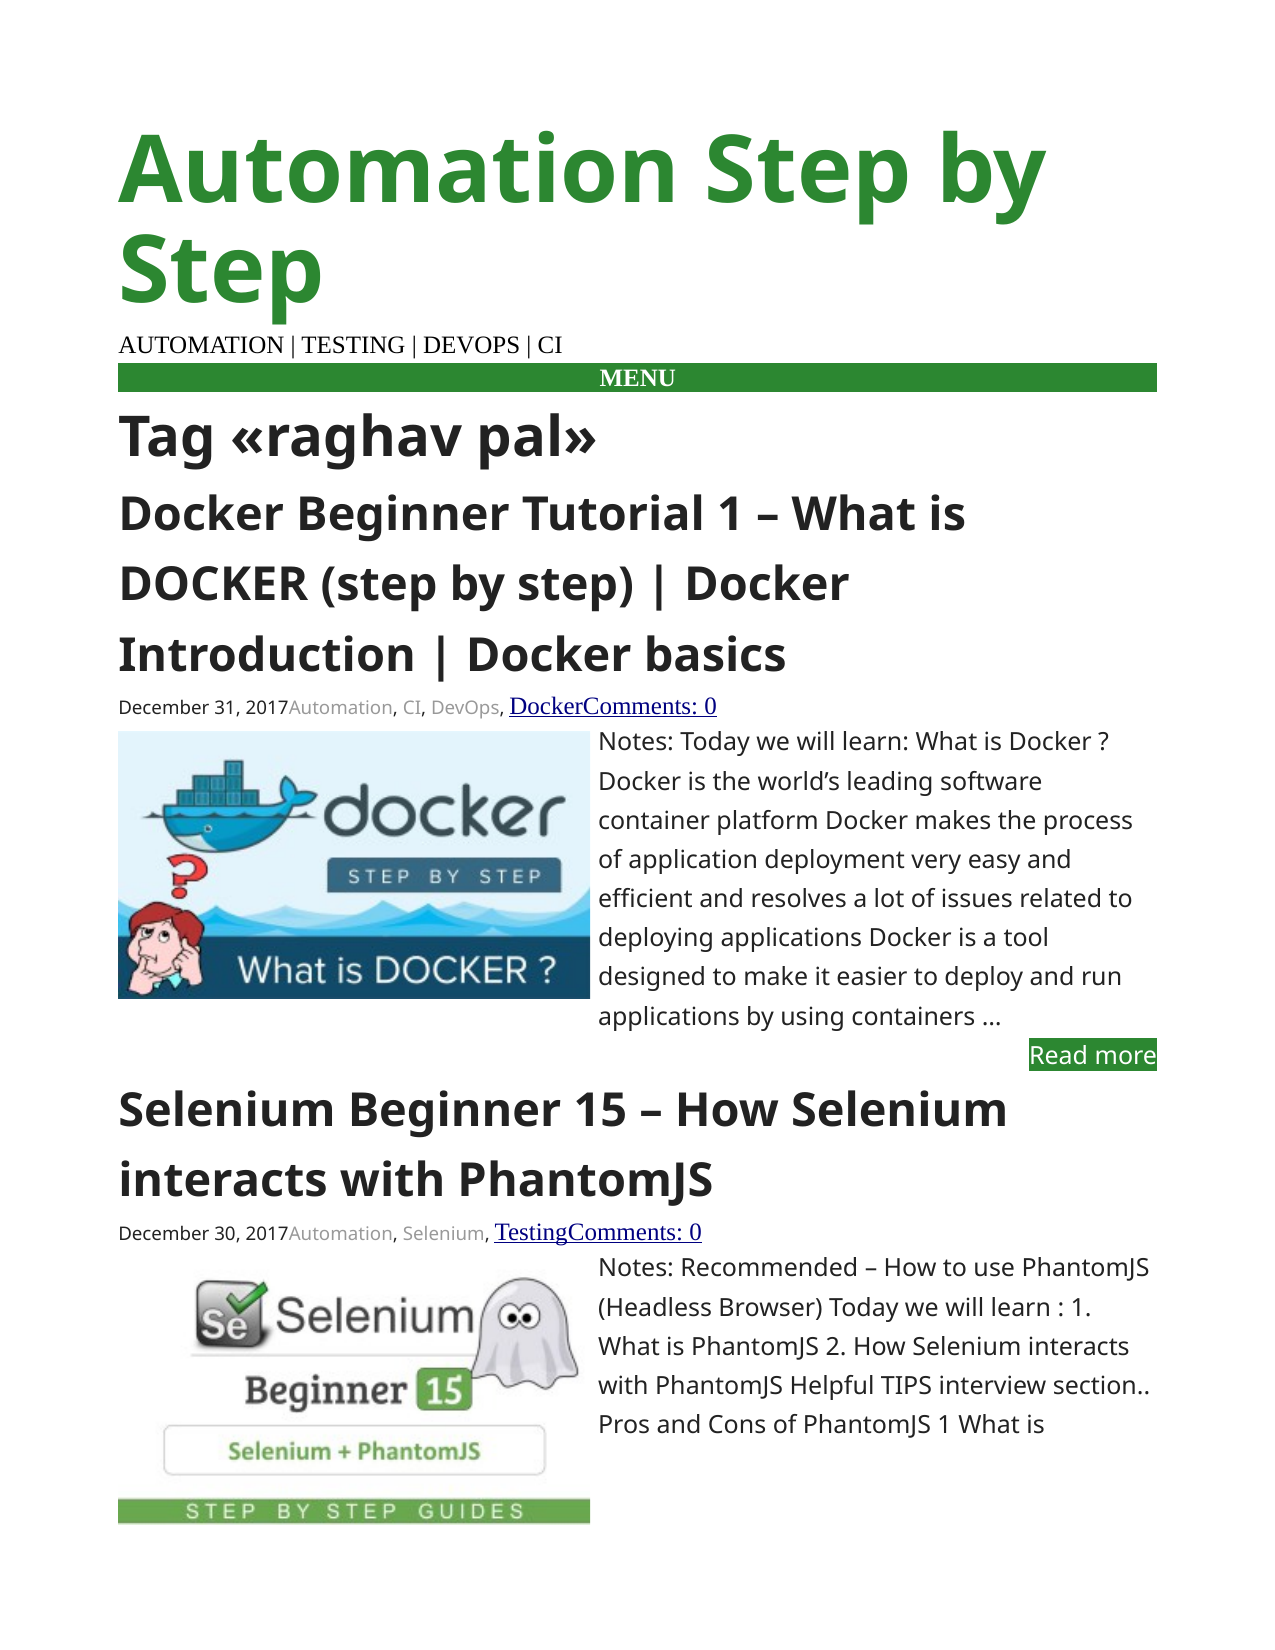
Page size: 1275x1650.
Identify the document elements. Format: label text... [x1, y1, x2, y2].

subtitle Docker Beginner Tutorial 1 – What is DOCKER (step by step) | Docker Introduction | Docker basics [118, 480, 1157, 685]
text December 30, 2017Automation, Selenium, TestingComments: 0 [118, 1217, 1157, 1246]
subtitle Selenium Beginner 15 – How Selenium interacts with PhantomJS [118, 1077, 1157, 1211]
text Notes: Recommended – How to use PhantomJS (Headless Browser) Today we will learn : 1. What is PhantomJS 2. How Selenium interacts with PhantomJS Helpful TIPS interview section.. Pros and Cons of PhantomJS 1 What is [118, 1250, 1157, 1441]
picture [118, 731, 590, 999]
picture [118, 1257, 590, 1525]
text MENU [118, 363, 1157, 392]
subtitle Tag «raghav pal» [118, 396, 1157, 473]
text Read more [118, 1037, 1157, 1071]
text December 31, 2017Automation, CI, DevOps, DockerComments: 0 [118, 691, 1157, 720]
text Automation Step by Step [118, 118, 1157, 330]
text AUTOMATION | TESTING | DEVOPS | CI [118, 330, 1157, 359]
text Notes: Today we will learn: What is Docker ? Docker is the world’s leading software container platform Docker makes the process of application deployment very easy and efficient and resolves a lot of issues related to deploying applications Docker is a tool designed to make it easier to deploy and run applications by using containers … [118, 724, 1157, 1032]
